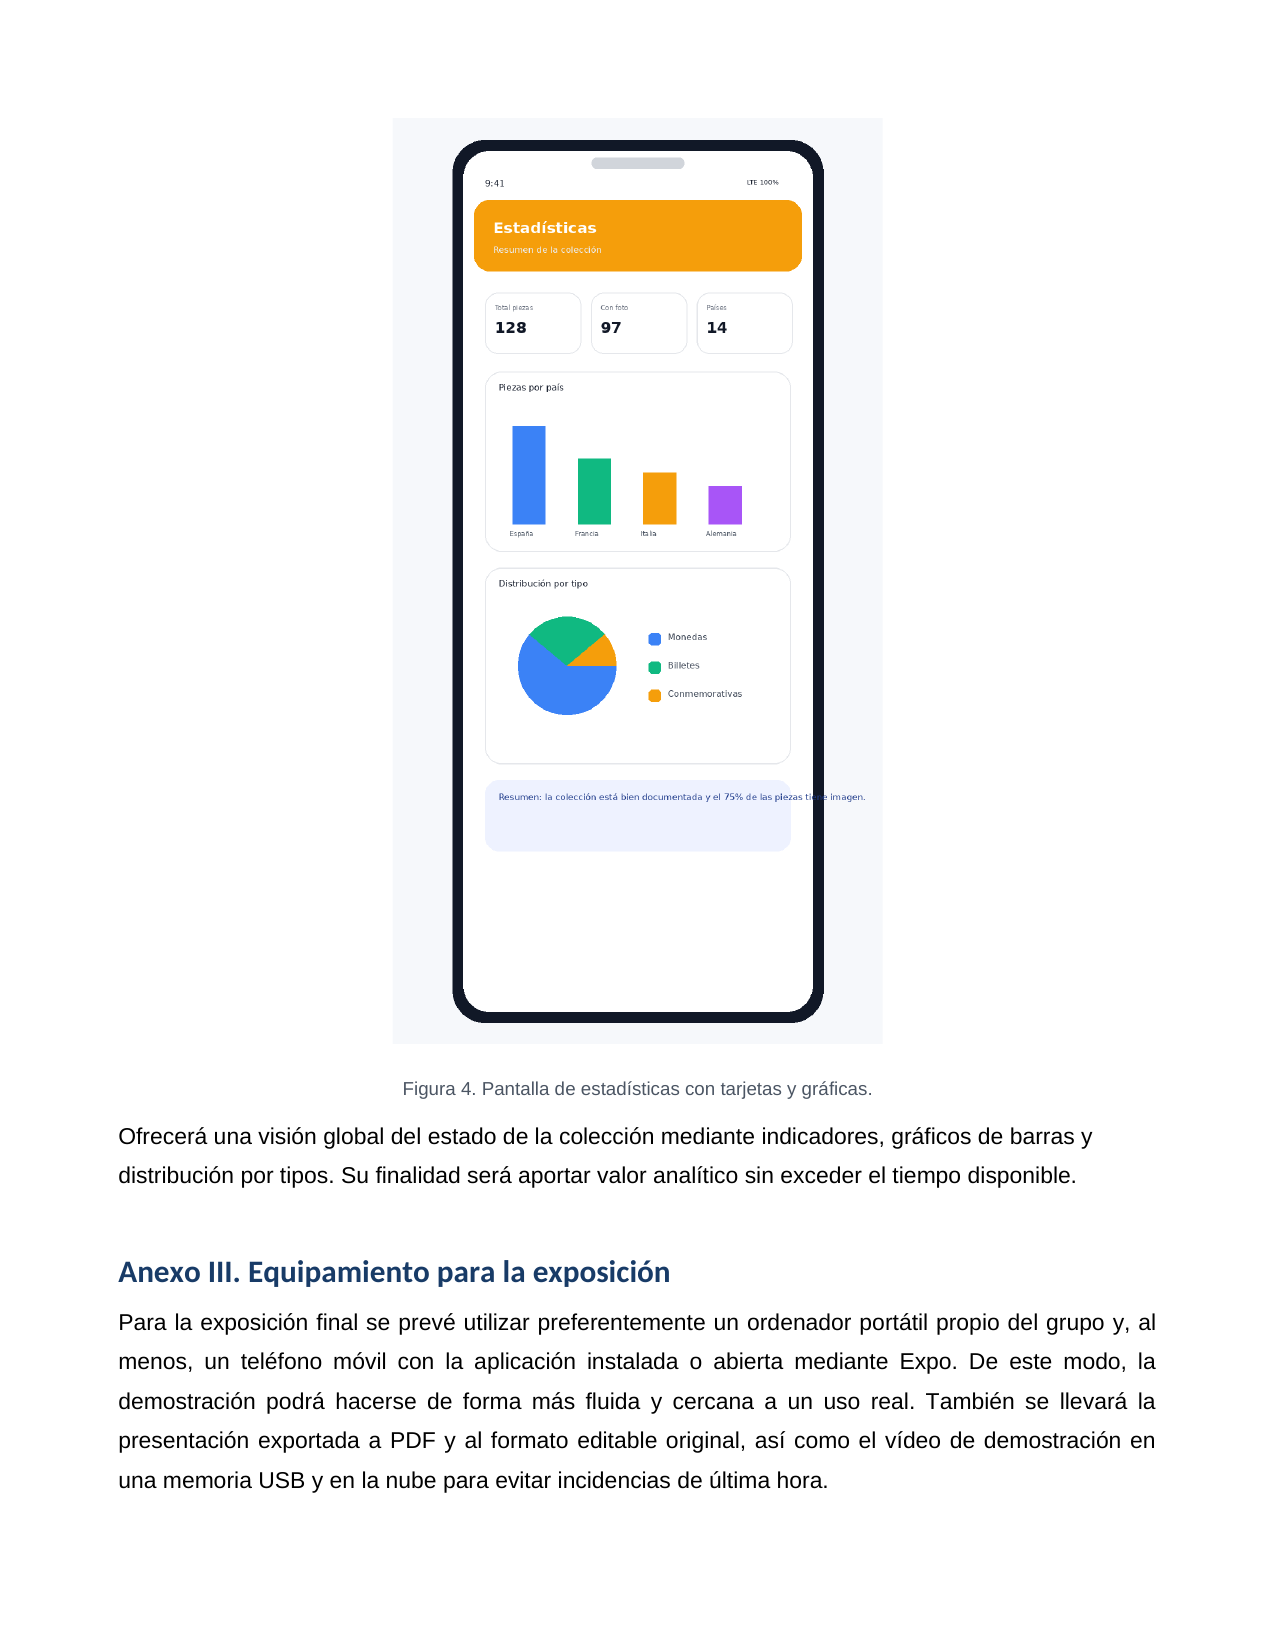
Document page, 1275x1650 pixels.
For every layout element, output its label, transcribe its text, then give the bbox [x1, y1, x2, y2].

text Para la exposición final se prevé utilizar preferentemente un ordenador portátil propio del grupo y, al menos, un teléfono móvil con la aplicación instalada o abierta mediante Expo. De este modo, la demostración podrá hacerse de forma más fluida y cercana a un uso real. También se llevará la presentación exportada a PDF y al formato editable original, así como el vídeo de demostración en una memoria USB y en la nube para evitar incidencias de última hora. [118, 1309, 1157, 1493]
text Ofrecerá una visión global del estado de la colección mediante indicadores, gráficos de barras y distribución por tipos. Su finalidad será aportar valor analítico sin exceder el tiempo disponible. [118, 1123, 1157, 1188]
subtitle Anexo III. Equipamiento para la exposición [118, 1252, 1157, 1290]
picture [392, 118, 883, 1044]
text Figura 4. Pantalla de estadísticas con tarjetas y gráficas. [118, 1078, 1157, 1099]
